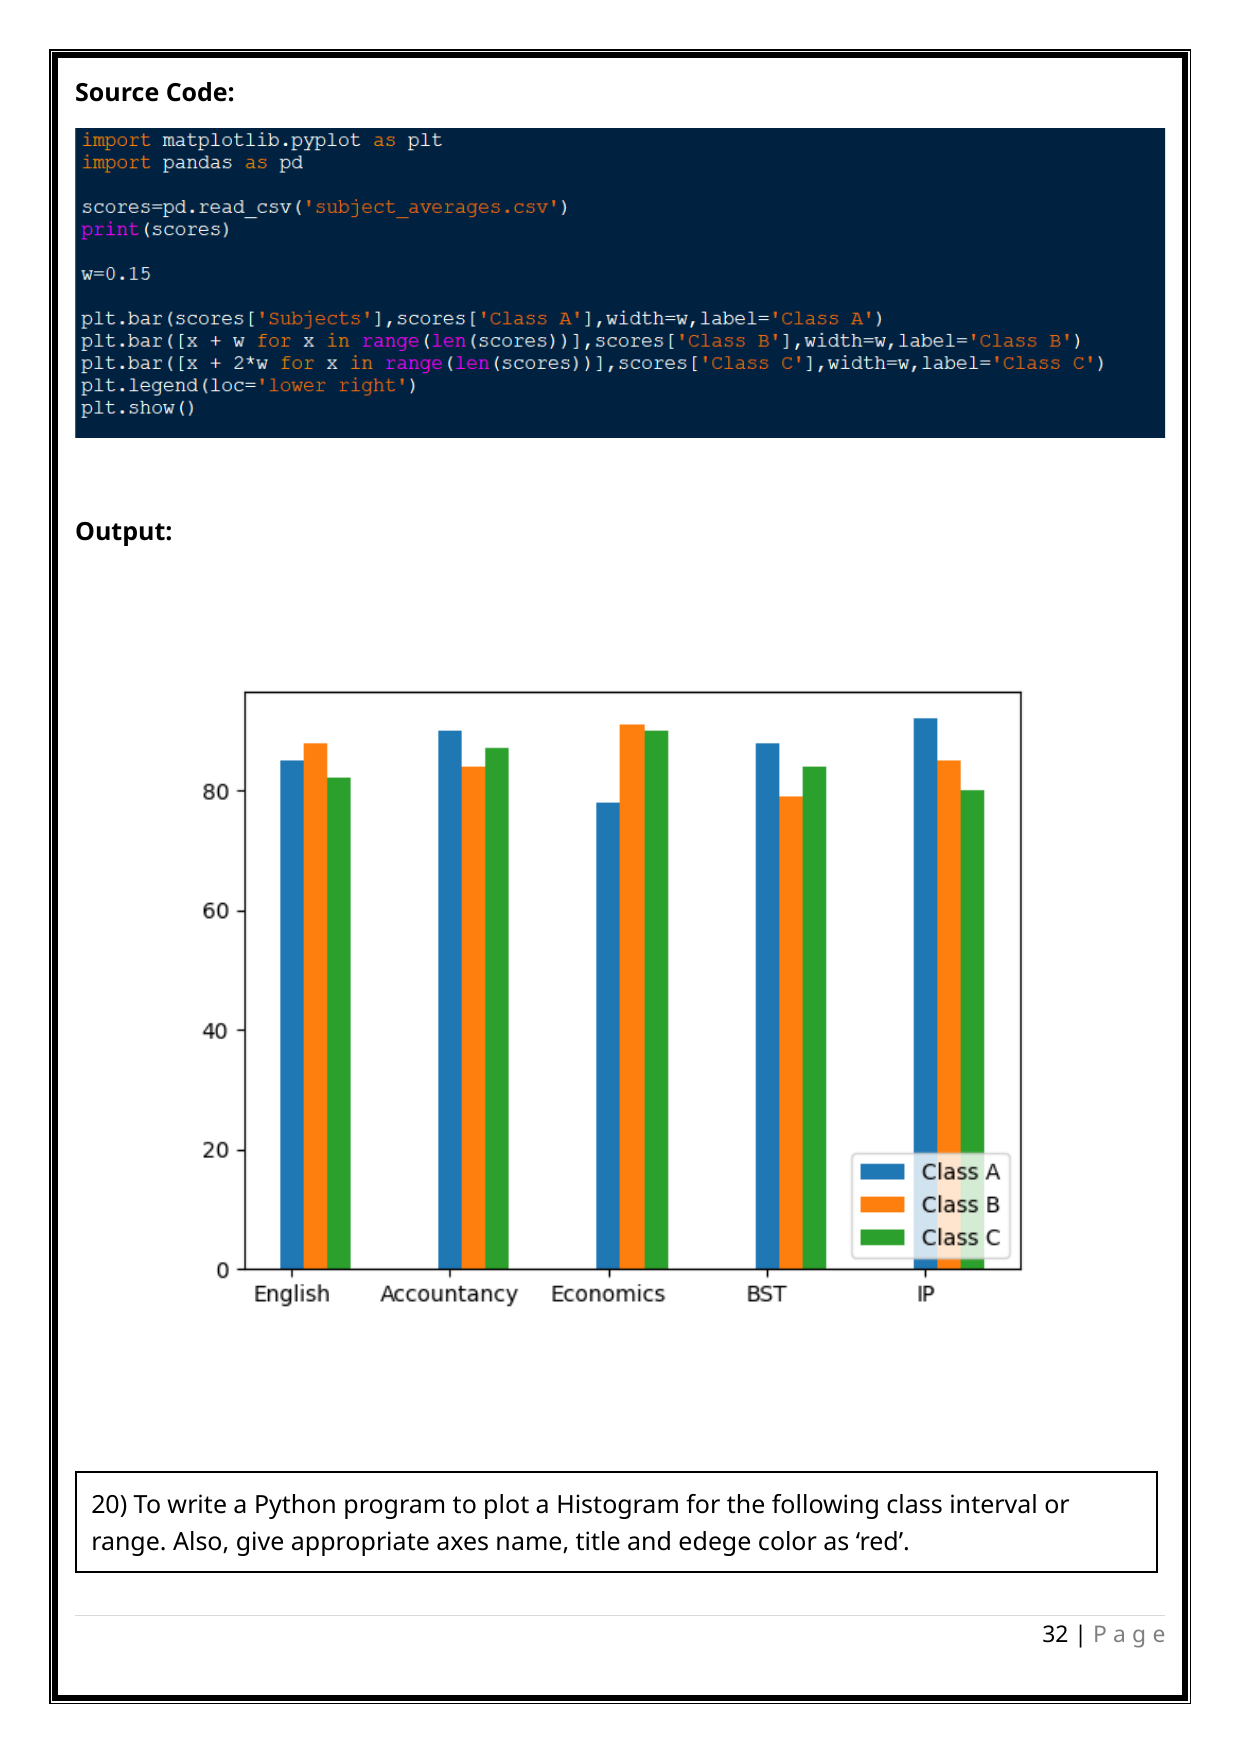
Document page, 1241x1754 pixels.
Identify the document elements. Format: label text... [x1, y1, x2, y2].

text Source Code: [75, 75, 1165, 109]
picture [121, 620, 1119, 1333]
picture [75, 128, 1166, 438]
text 20) To write a Python program to plot a Histogram for the following class interval or [91, 1487, 1142, 1521]
text range. Also, give appropriate axes name, title and edege color as ‘red’. [91, 1523, 1142, 1558]
text Output: [75, 513, 1165, 547]
